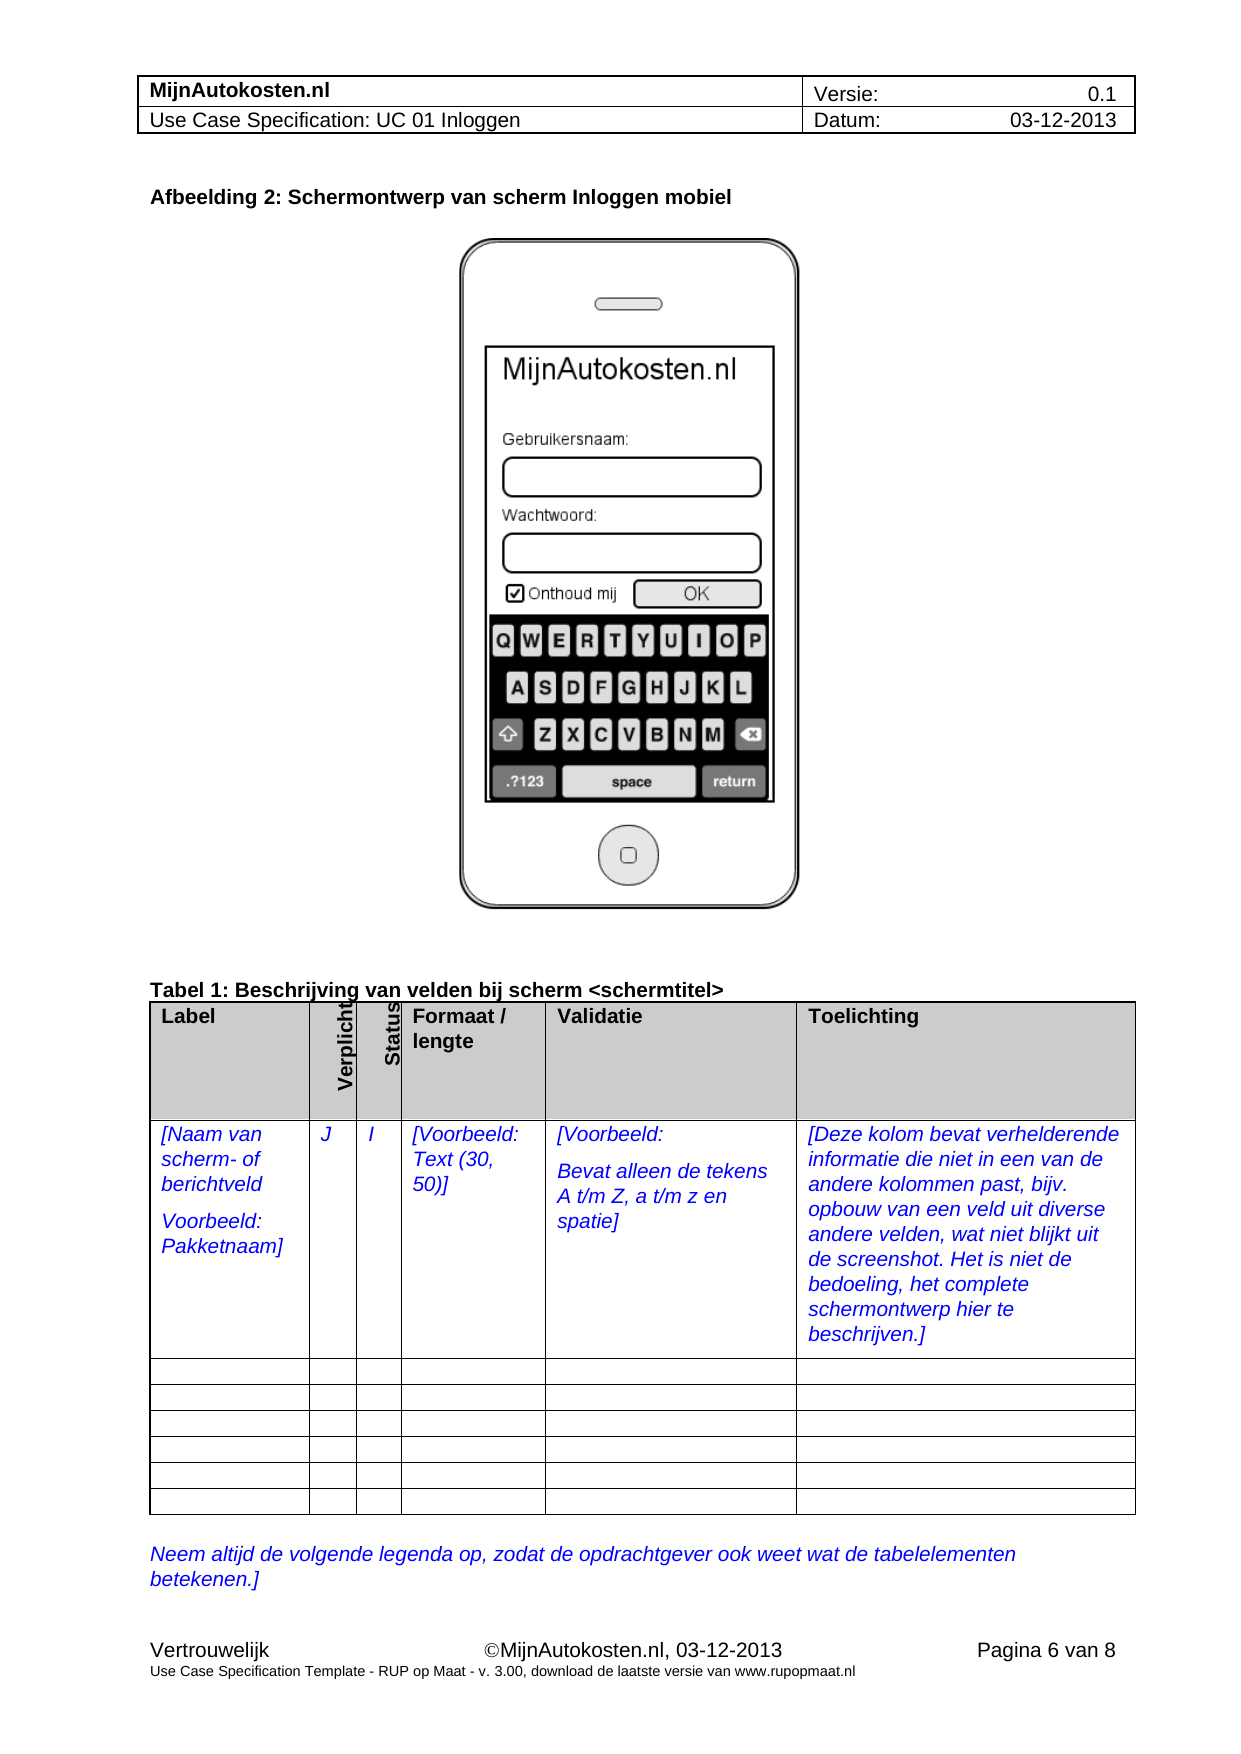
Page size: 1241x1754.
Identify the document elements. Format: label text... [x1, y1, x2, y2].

table_cell [357, 1385, 401, 1410]
table_cell [402, 1359, 545, 1384]
table_cell J [310, 1121, 356, 1358]
table_cell [797, 1463, 1135, 1488]
table_header Status [357, 1003, 401, 1119]
table_header Formaat / lengte [402, 1003, 545, 1119]
table_cell [151, 1359, 309, 1384]
table_cell [797, 1411, 1135, 1436]
text Afbeelding 2: Schermontwerp van scherm Inloggen mobiel [150, 184, 1090, 209]
table_cell [357, 1359, 401, 1384]
table_cell [546, 1411, 796, 1436]
table_cell [151, 1411, 309, 1436]
table_cell [151, 1385, 309, 1410]
text Tabel 1: Beschrijving van velden bij scherm <schermtitel> [150, 976, 1090, 1001]
table_cell [402, 1437, 545, 1462]
table_cell I [357, 1121, 401, 1358]
table_cell [310, 1385, 356, 1410]
table_cell [546, 1489, 796, 1514]
table_cell [310, 1437, 356, 1462]
table_cell [151, 1437, 309, 1462]
table_cell [Deze kolom bevat verhelderende informatie die niet in een van de andere kolommen past, bijv. opbouw van een veld uit diverse andere velden, wat niet blijkt uit de screenshot. Het is niet de bedoeling, het complete schermontwerp hier te beschrijven.] [797, 1121, 1135, 1358]
table_cell [402, 1385, 545, 1410]
table_cell [546, 1463, 796, 1488]
table_cell [310, 1489, 356, 1514]
table_cell [402, 1463, 545, 1488]
table_cell [Voorbeeld: Bevat alleen de tekens A t/m Z, a t/m z en spatie] [546, 1121, 796, 1358]
table_cell [151, 1489, 309, 1514]
table_cell [151, 1463, 309, 1488]
table_cell [546, 1437, 796, 1462]
table_cell [357, 1463, 401, 1488]
table_cell [310, 1463, 356, 1488]
table_cell [797, 1385, 1135, 1410]
table_cell [357, 1437, 401, 1462]
table_cell [Voorbeeld: Text (30, 50)] [402, 1121, 545, 1358]
text Neem altijd de volgende legenda op, zodat de opdrachtgever ook weet wat de tabelelementen betekenen.] [150, 1540, 1090, 1590]
table_cell [402, 1489, 545, 1514]
table_cell [546, 1385, 796, 1410]
table_cell [357, 1411, 401, 1436]
table_cell [797, 1437, 1135, 1462]
table_header Validatie [546, 1003, 796, 1119]
table_cell [357, 1489, 401, 1514]
table_cell [310, 1359, 356, 1384]
table_cell [546, 1359, 796, 1384]
table_header Label [151, 1003, 309, 1119]
table_cell [797, 1489, 1135, 1514]
table_header Verplicht [310, 1003, 356, 1119]
table_cell [402, 1411, 545, 1436]
table_cell [310, 1411, 356, 1436]
table_cell [Naam van scherm- of berichtveld Voorbeeld: Pakketnaam] [151, 1121, 309, 1358]
table_cell [797, 1359, 1135, 1384]
table_header Toelichting [797, 1003, 1135, 1119]
